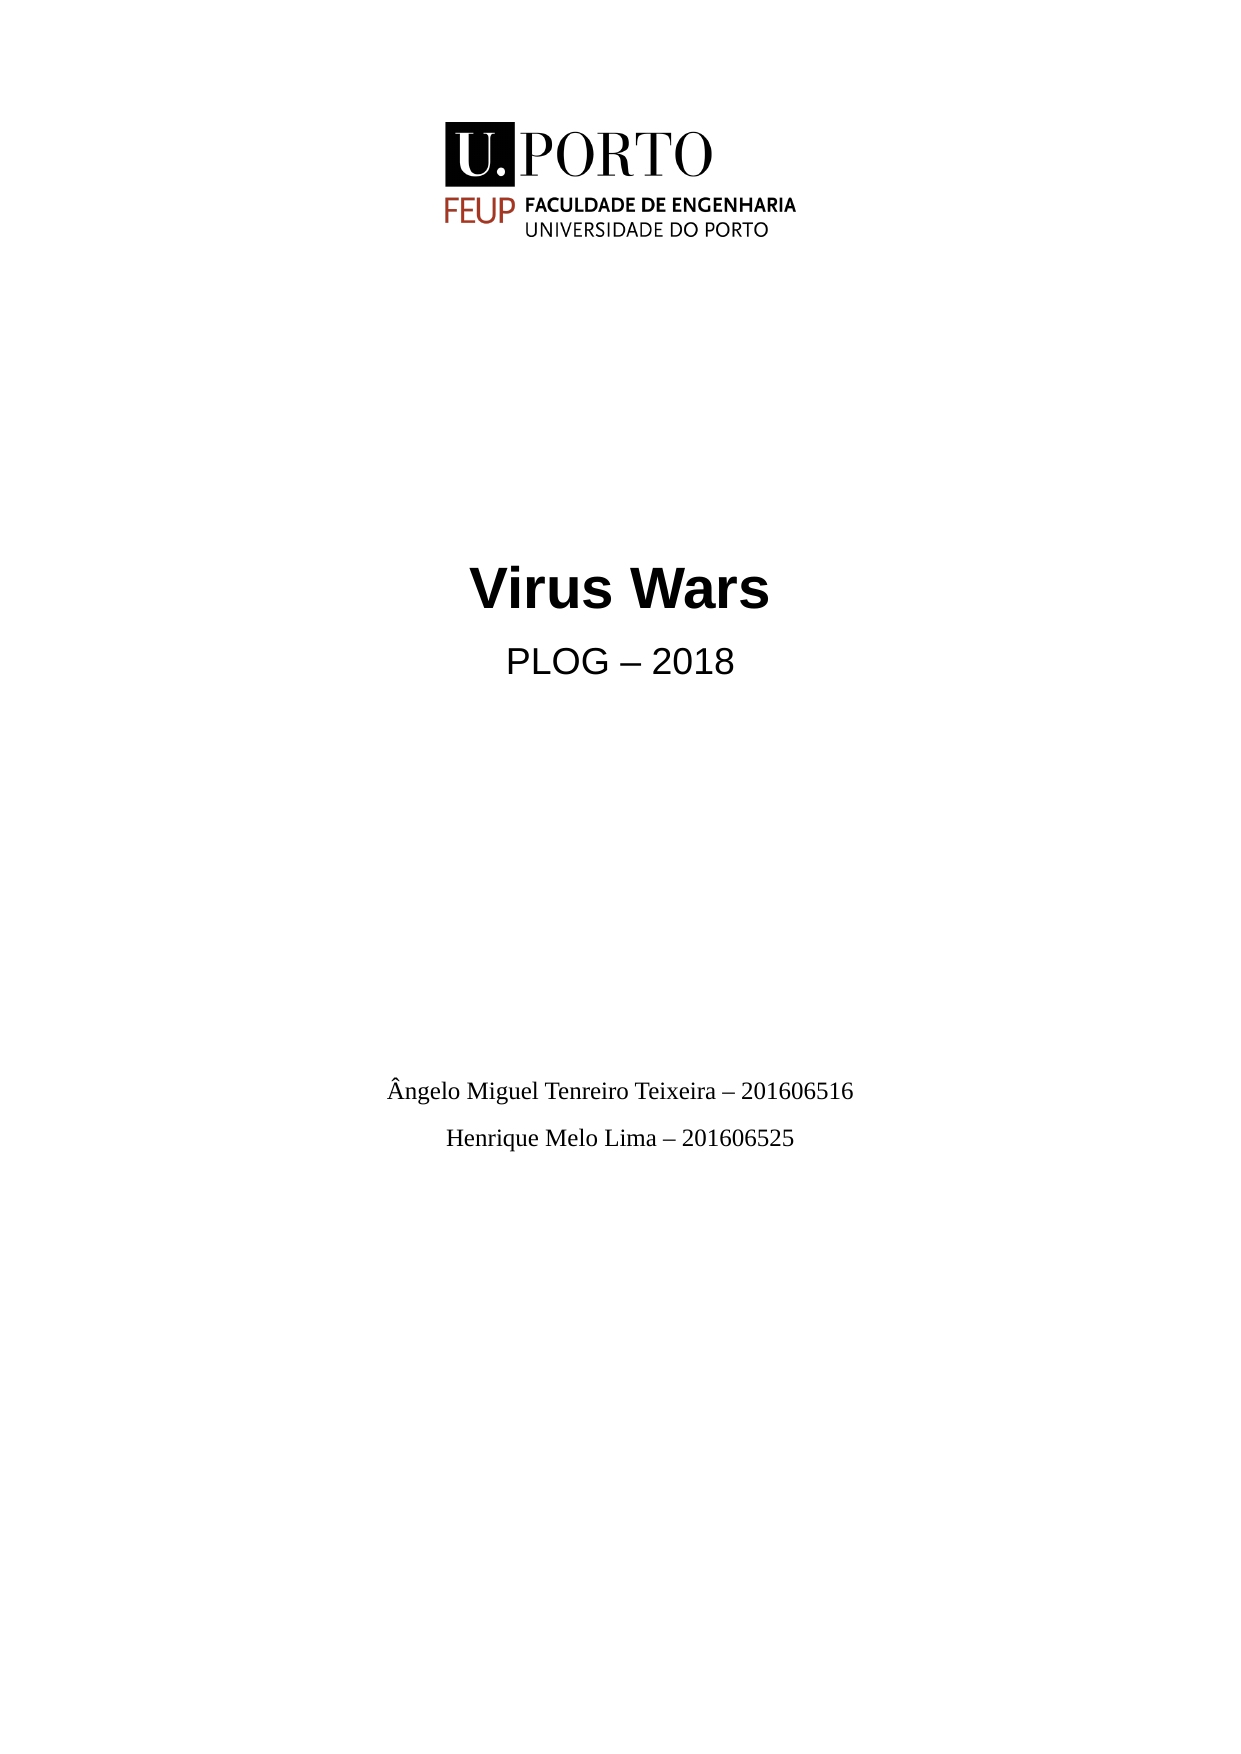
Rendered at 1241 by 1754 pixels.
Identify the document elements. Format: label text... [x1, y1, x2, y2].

subtitle PLOG – 2018 [118, 639, 1122, 682]
title Virus Wars [118, 553, 1122, 621]
text Ângelo Miguel Tenreiro Teixeira – 201606516 [118, 1076, 1122, 1104]
picture [442, 118, 799, 240]
text Henrique Melo Lima – 201606525 [118, 1123, 1122, 1152]
